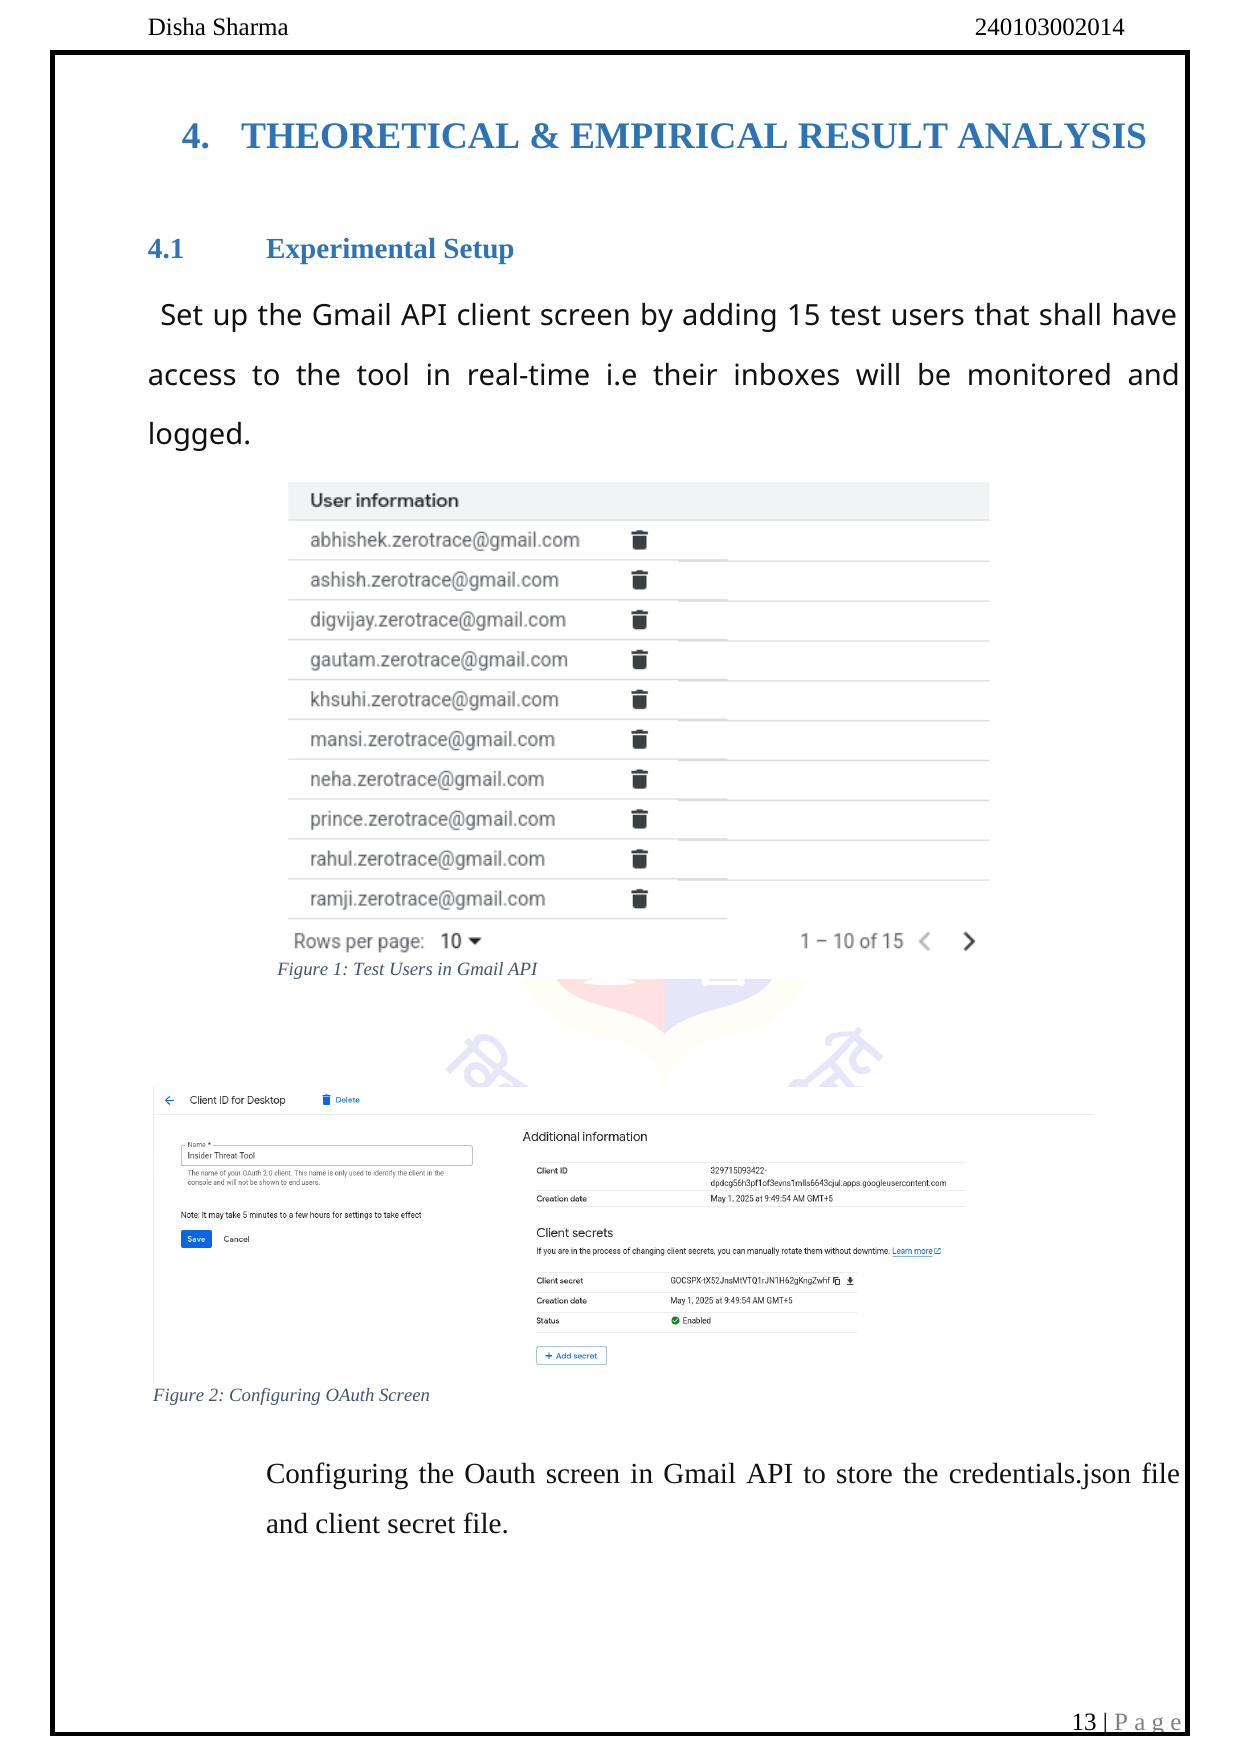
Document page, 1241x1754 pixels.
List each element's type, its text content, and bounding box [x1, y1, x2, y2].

picture [152, 1087, 1095, 1384]
text Figure 2: Configuring OAuth Screen [153, 1384, 1095, 1406]
subtitle Set up the Gmail API client screen by adding 15 test users that shall have access to the tool in real-time i.e their inboxes will be monitored and logged. [55, 294, 1181, 453]
title THEORETICAL & EMPIRICAL RESULT ANALYSIS [148, 114, 1181, 157]
text Configuring the Oauth screen in Gmail API to store the credentials.json file and client secret file. [266, 1076, 1181, 1540]
picture [277, 482, 990, 958]
subtitle Experimental Setup [148, 231, 1181, 264]
subtitle [29, 294, 50, 453]
text Figure 1: Test Users in Gmail API [277, 958, 989, 979]
